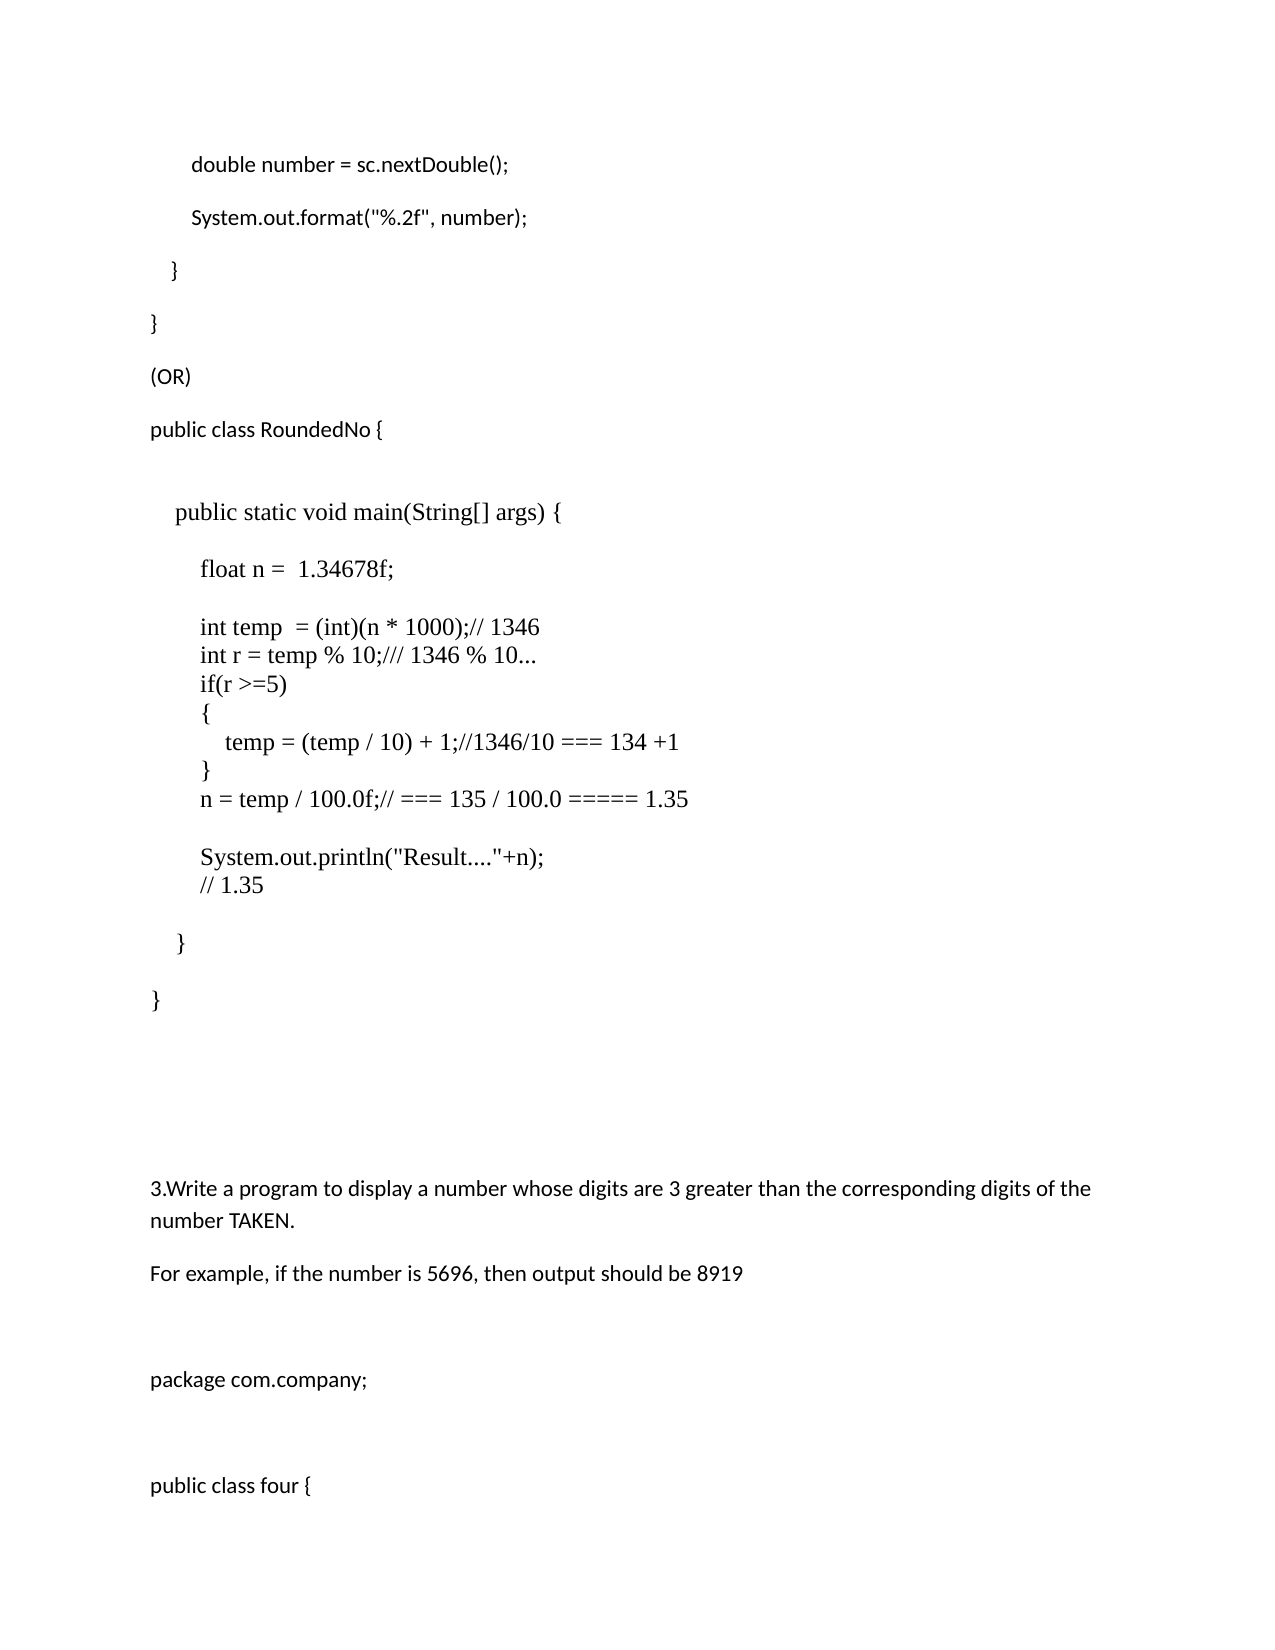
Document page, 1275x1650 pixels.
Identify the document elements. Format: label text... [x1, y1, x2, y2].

text 3.Write a program to display a number whose digits are 3 greater than the corresponding digits of the number TAKEN. [150, 1174, 1125, 1234]
text } [150, 256, 1125, 284]
text } [150, 309, 1125, 337]
text System.out.format("%.2f", number); [150, 203, 1125, 231]
text } [150, 986, 1125, 1014]
text double number = sc.nextDouble(); [150, 150, 1125, 178]
text public class four { [150, 1472, 1125, 1499]
text For example, if the number is 5696, then output should be 8919 [150, 1259, 1125, 1287]
text package com.company; [150, 1366, 1125, 1393]
text public class RoundedNo { [150, 415, 1125, 443]
text (OR) [150, 362, 1125, 390]
text public static void main(String[] args) { float n = 1.34678f; int temp = (int)(n * 1000);// 1346 int r = temp % 10;/// 1346 % 10... if(r >=5) { temp = (temp / 10) + 1;//1346/10 === 134 +1 } n = temp / 100.0f;// === 135 / 100.0 ===== 1.35 System.out.println("Result...."+n); // 1.35 [150, 497, 1125, 899]
text } [150, 928, 1125, 957]
